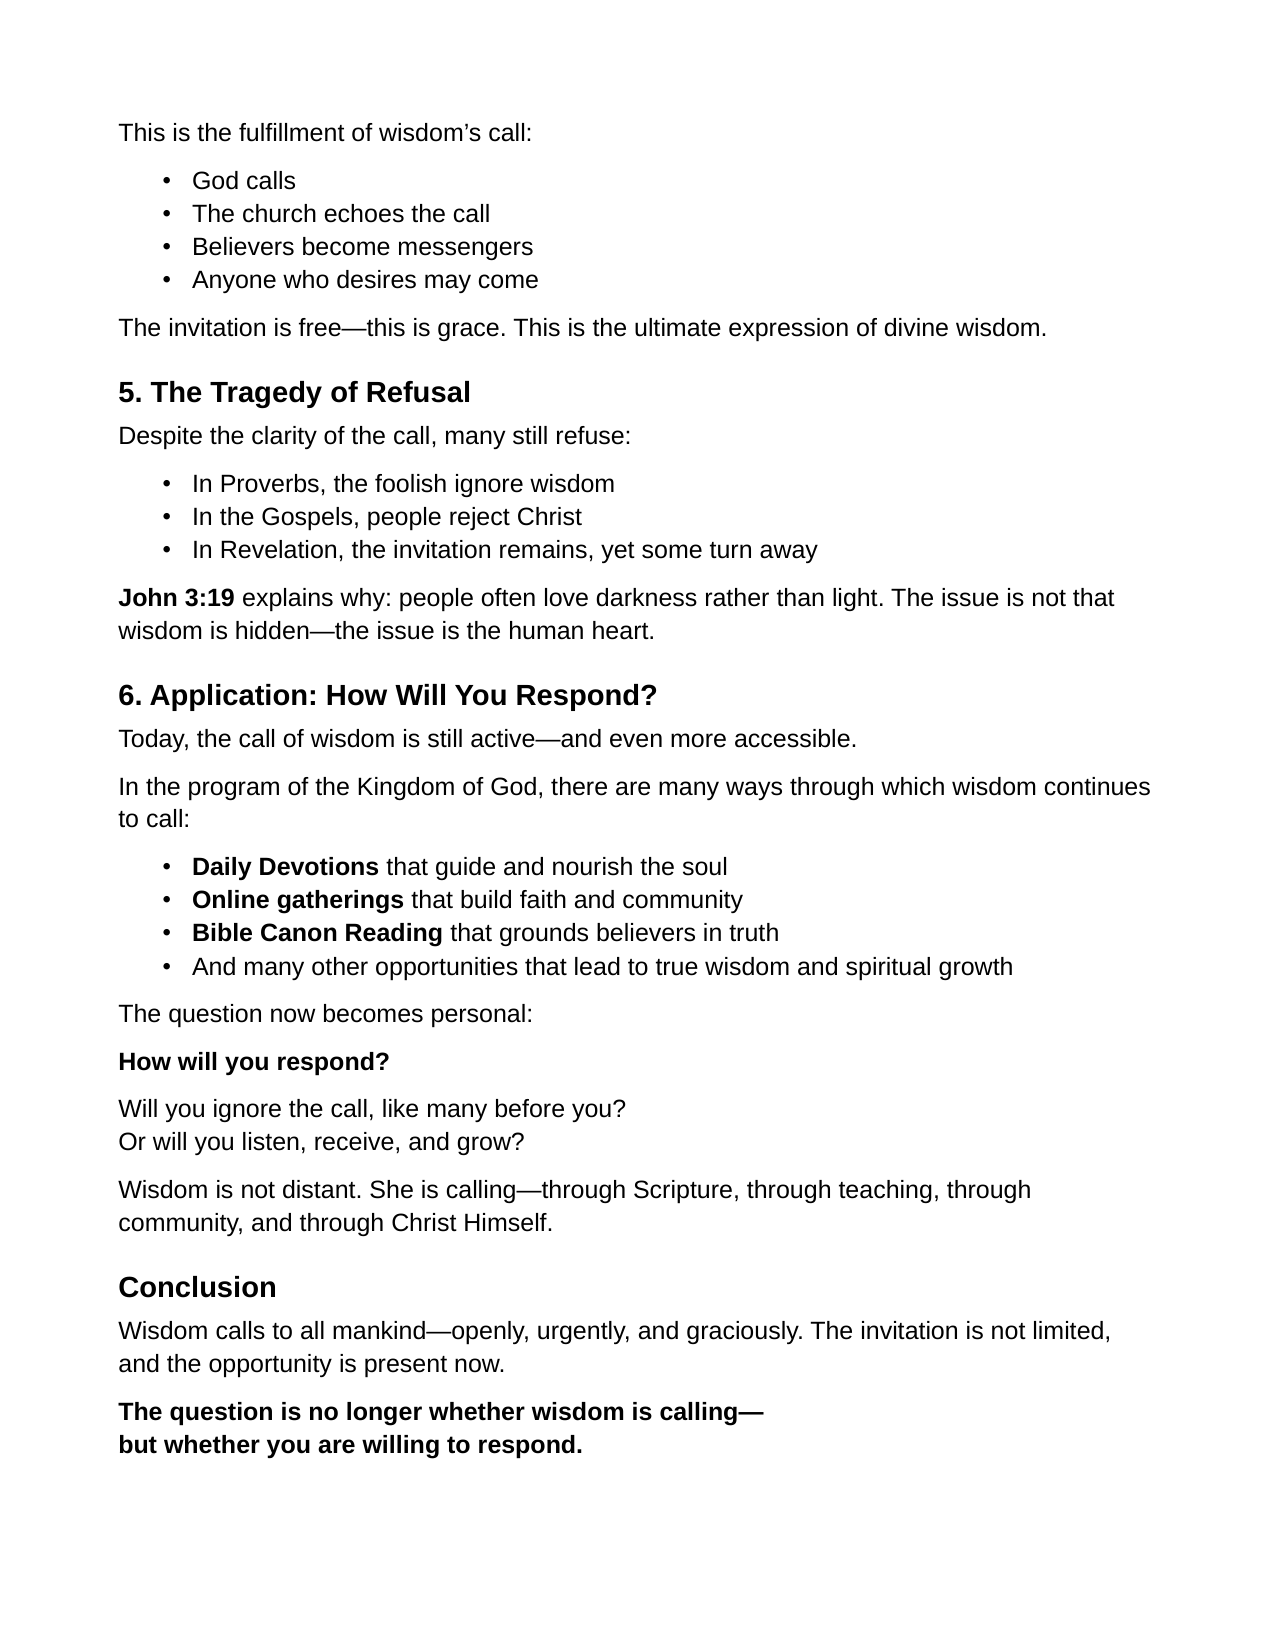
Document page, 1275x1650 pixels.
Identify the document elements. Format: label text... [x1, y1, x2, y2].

text Wisdom calls to all mankind—openly, urgently, and graciously. The invitation is not limited, and the opportunity is present now. [118, 1316, 1157, 1378]
list The church echoes the call [162, 199, 1157, 228]
list In Revelation, the invitation remains, yet some turn away [162, 535, 1157, 564]
subtitle 6. Application: How Will You Respond? [118, 678, 1157, 711]
list Online gatherings that build faith and community [162, 885, 1157, 914]
text This is the fulfillment of wisdom’s call: [118, 118, 1157, 147]
subtitle Conclusion [118, 1270, 1157, 1304]
text John 3:19 explains why: people often love darkness rather than light. The issue is not that wisdom is hidden—the issue is the human heart. [118, 583, 1157, 644]
text In the program of the Kingdom of God, there are many ways through which wisdom continues to call: [118, 771, 1157, 833]
list God calls [162, 166, 1157, 194]
subtitle 5. The Tragedy of Refusal [118, 375, 1157, 408]
list Bible Canon Reading that grounds believers in truth [162, 918, 1157, 947]
text The invitation is free—this is grace. This is the ultimate expression of divine wisdom. [118, 313, 1157, 342]
list And many other opportunities that lead to true wisdom and spiritual growth [162, 951, 1157, 980]
text Despite the clarity of the call, many still refuse: [118, 421, 1157, 450]
list In Proverbs, the foolish ignore wisdom [162, 469, 1157, 497]
text The question is no longer whether wisdom is calling— but whether you are willing to respond. [118, 1397, 1157, 1459]
list In the Gospels, people reject Christ [162, 502, 1157, 531]
text How will you respond? [118, 1047, 1157, 1076]
list Daily Devotions that guide and nourish the soul [162, 852, 1157, 881]
text The question now becomes personal: [118, 999, 1157, 1028]
text Wisdom is not distant. She is calling—through Scripture, through teaching, through community, and through Christ Himself. [118, 1175, 1157, 1237]
text Today, the call of wisdom is still active—and even more accessible. [118, 724, 1157, 753]
text Will you ignore the call, like many before you? Or will you listen, receive, and grow? [118, 1094, 1157, 1156]
list Believers become messengers [162, 232, 1157, 261]
list Anyone who desires may come [162, 265, 1157, 294]
